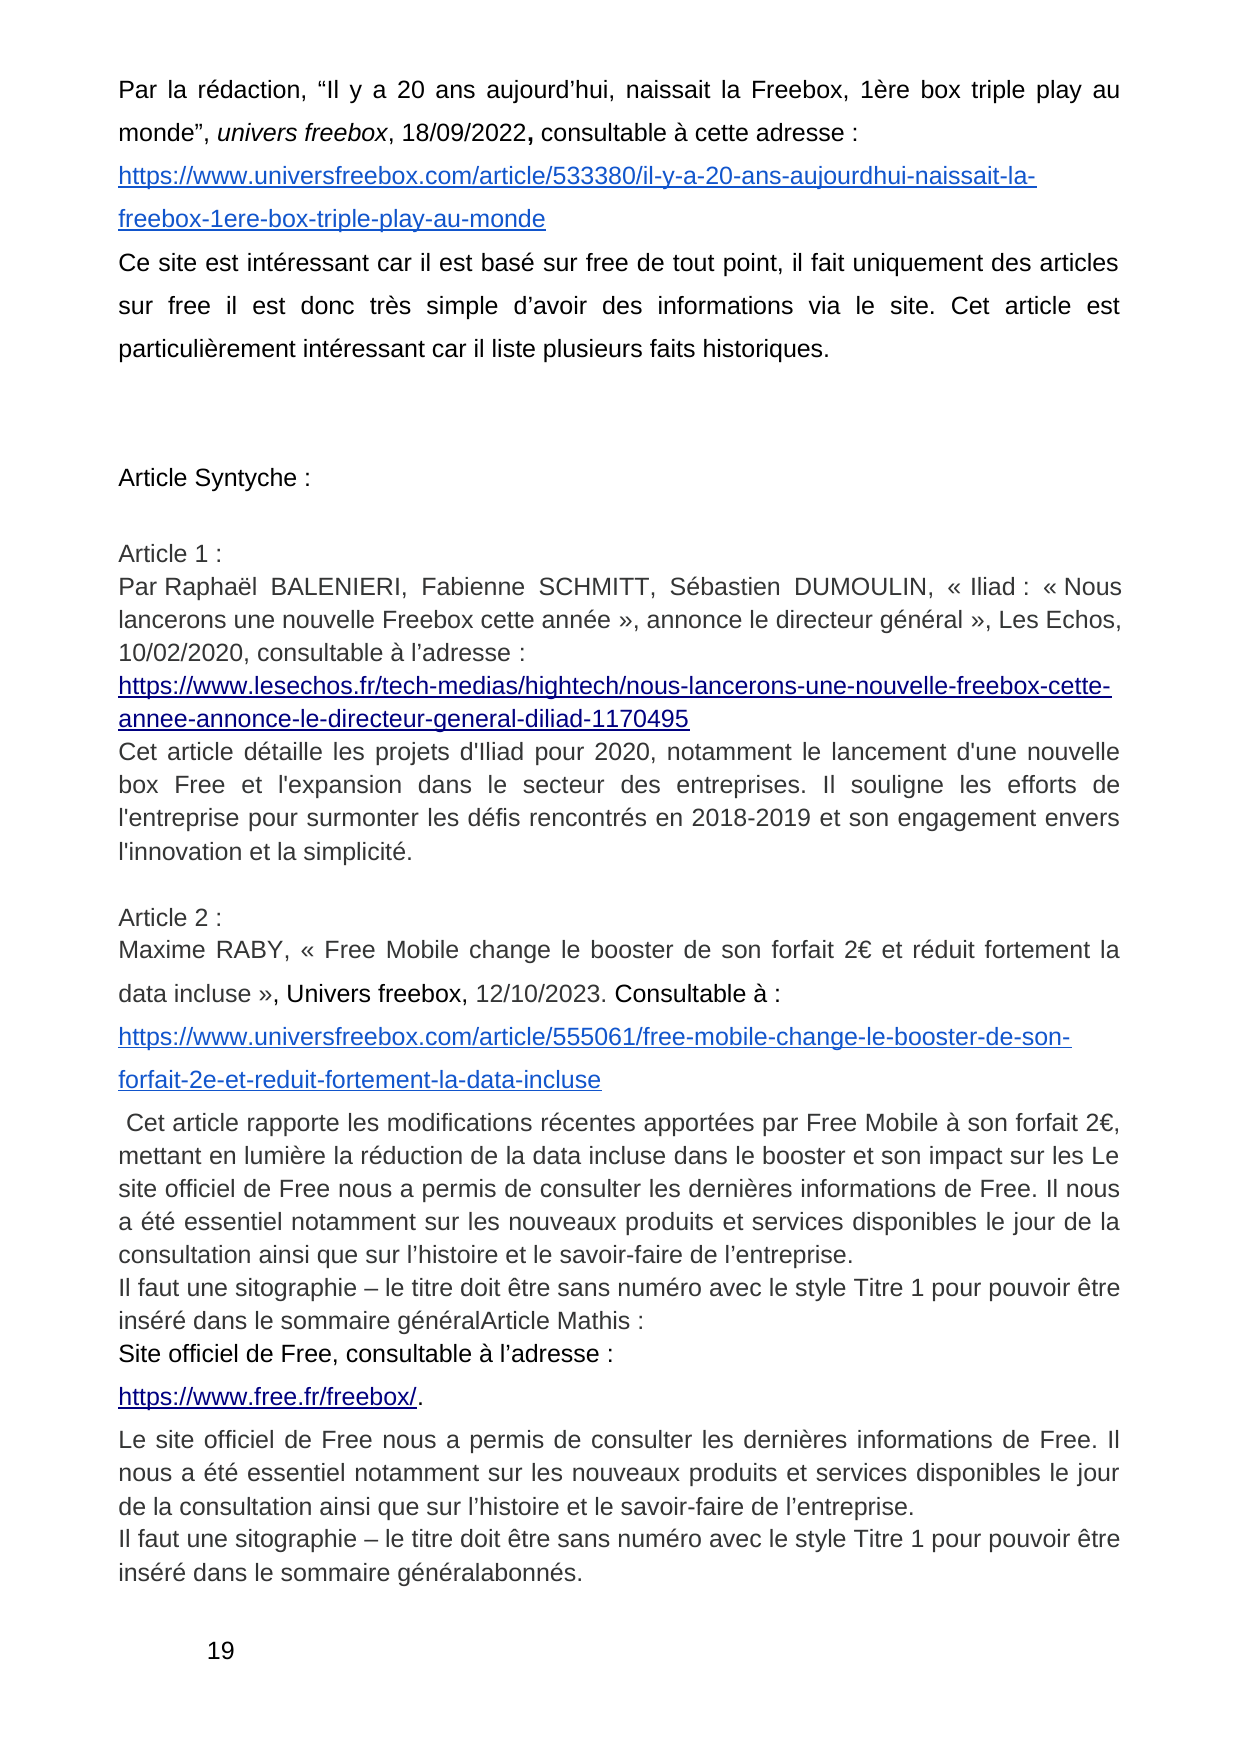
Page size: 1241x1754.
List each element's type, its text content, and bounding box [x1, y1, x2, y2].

text Article Syntyche : [118, 463, 1122, 492]
text Article 2 : [118, 902, 1122, 931]
text Il faut une sitographie – le titre doit être sans numéro avec le style Titre 1 pour pouvoir être inséré dans le sommaire généralArticle Mathis : [118, 1273, 1122, 1335]
text https://www.universfreebox.com/article/533380/il-y-a-20-ans-aujourdhui-naissait-la-freebox-1ere-box-triple-play-au-monde [118, 161, 1122, 233]
text https://www.free.fr/freebox/. [118, 1382, 1122, 1411]
text https://www.universfreebox.com/article/555061/free-mobile-change-le-booster-de-son-forfait-2e-et-reduit-fortement-la-data-incluse [118, 1022, 1122, 1094]
text https://www.lesechos.fr/tech-medias/hightech/nous-lancerons-une-nouvelle-freebox-cette-annee-annonce-le-directeur-general-diliad-1170495 [118, 671, 1122, 733]
text Cet article détaille les projets d'Iliad pour 2020, notamment le lancement d'une nouvelle box Free et l'expansion dans le secteur des entreprises. Il souligne les efforts de l'entreprise pour surmonter les défis rencontrés en 2018-2019 et son engagement envers l'innovation et la simplicité. [118, 737, 1122, 865]
text Cet article rapporte les modifications récentes apportées par Free Mobile à son forfait 2€, mettant en lumière la réduction de la data incluse dans le booster et son impact sur les Le site officiel de Free nous a permis de consulter les dernières informations de Free. Il nous a été essentiel notamment sur les nouveaux produits et services disponibles le jour de la consultation ainsi que sur l’histoire et le savoir-faire de l’entreprise. [118, 1108, 1122, 1269]
text Article 1 : [118, 539, 1122, 568]
text Ce site est intéressant car il est basé sur free de tout point, il fait uniquement des articles sur free il est donc très simple d’avoir des informations via le site. Cet article est particulièrement intéressant car il liste plusieurs faits historiques. [118, 247, 1122, 362]
text Le site officiel de Free nous a permis de consulter les dernières informations de Free. Il nous a été essentiel notamment sur les nouveaux produits et services disponibles le jour de la consultation ainsi que sur l’histoire et le savoir-faire de l’entreprise. [118, 1425, 1122, 1520]
text Par la rédaction, “Il y a 20 ans aujourd’hui, naissait la Freebox, 1ère box triple play au monde”, univers freebox, 18/09/2022, consultable à cette adresse : [118, 75, 1122, 147]
text Par Raphaël BALENIERI, Fabienne SCHMITT, Sébastien DUMOULIN, « Iliad : « Nous lancerons une nouvelle Freebox cette année », annonce le directeur général », Les Echos, 10/02/2020, consultable à l’adresse : [118, 572, 1122, 667]
text Il faut une sitographie – le titre doit être sans numéro avec le style Titre 1 pour pouvoir être inséré dans le sommaire généralabonnés. [118, 1524, 1122, 1586]
text Site officiel de Free, consultable à l’adresse : [118, 1339, 1122, 1368]
text Maxime RABY, « Free Mobile change le booster de son forfait 2€ et réduit fortement la data incluse », Univers freebox, 12/10/2023. Consultable à : [118, 936, 1122, 1007]
